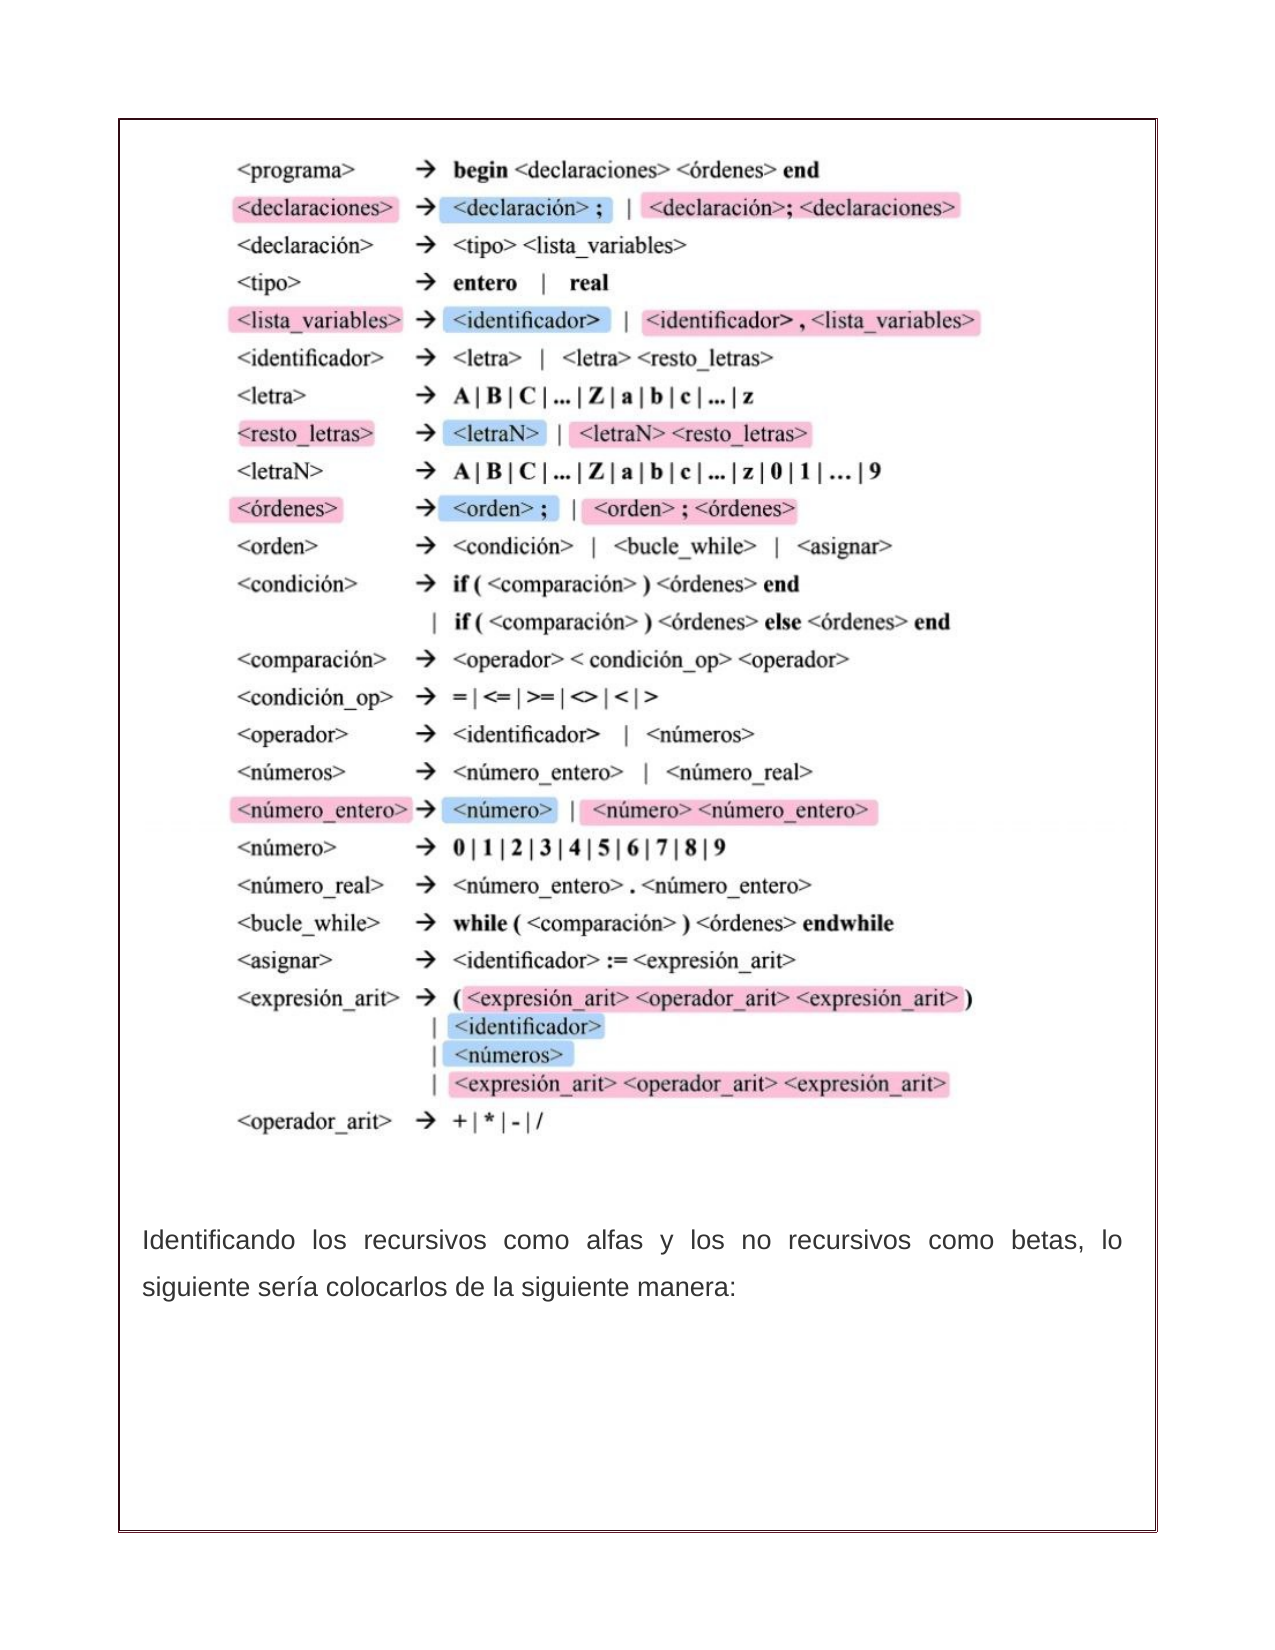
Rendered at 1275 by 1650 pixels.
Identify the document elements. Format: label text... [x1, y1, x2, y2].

text Identificando los recursivos como alfas y los no recursivos como betas, lo siguiente sería colocarlos de la siguiente manera: [142, 1224, 1124, 1302]
picture [144, 148, 1128, 1167]
